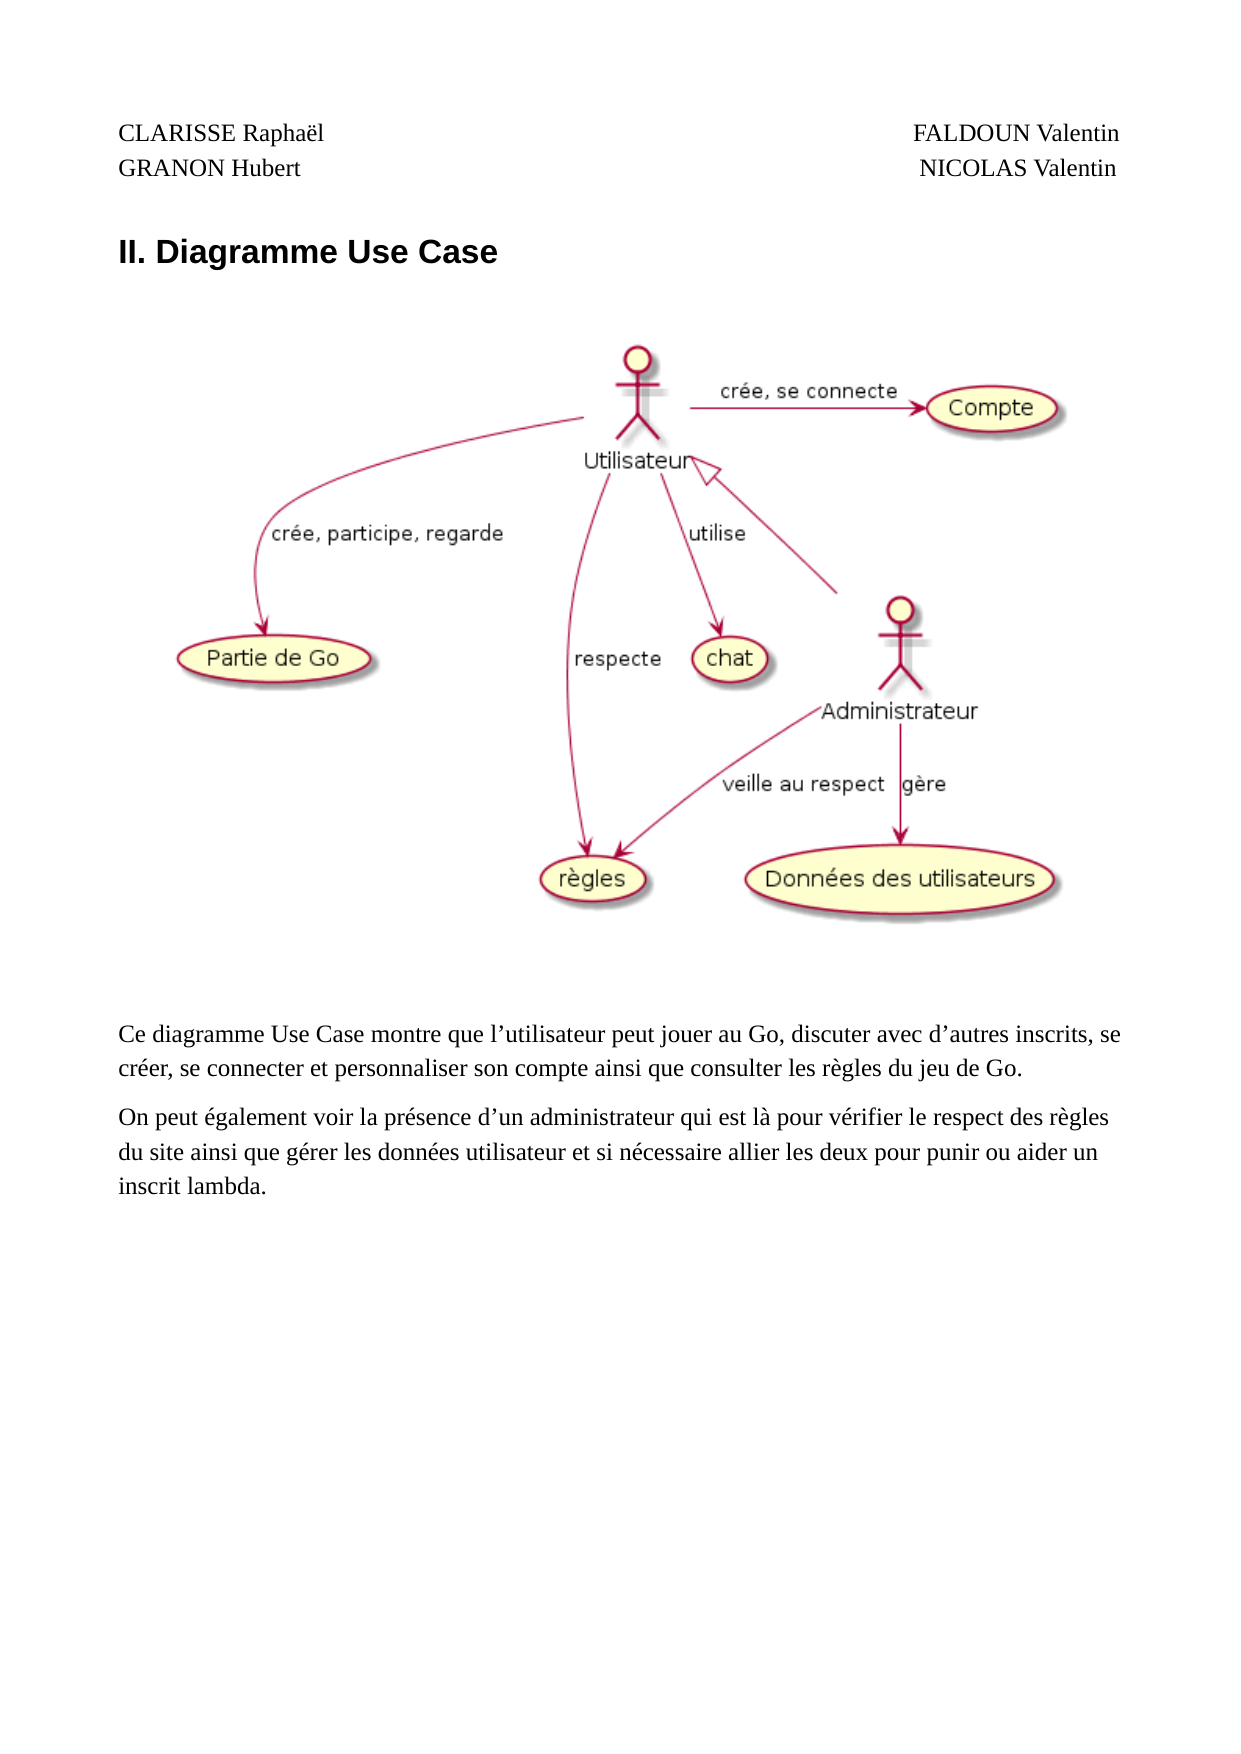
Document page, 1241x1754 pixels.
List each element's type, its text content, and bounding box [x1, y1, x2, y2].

picture [168, 331, 1072, 929]
text Ce diagramme Use Case montre que l’utilisateur peut jouer au Go, discuter avec d’autres inscrits, se créer, se connecter et personnaliser son compte ainsi que consulter les règles du jeu de Go. [118, 1019, 1122, 1082]
text On peut également voir la présence d’un administrateur qui est là pour vérifier le respect des règles du site ainsi que gérer les données utilisateur et si nécessaire allier les deux pour punir ou aider un inscrit lambda. [118, 1102, 1122, 1200]
subtitle II. Diagramme Use Case [118, 232, 1122, 270]
